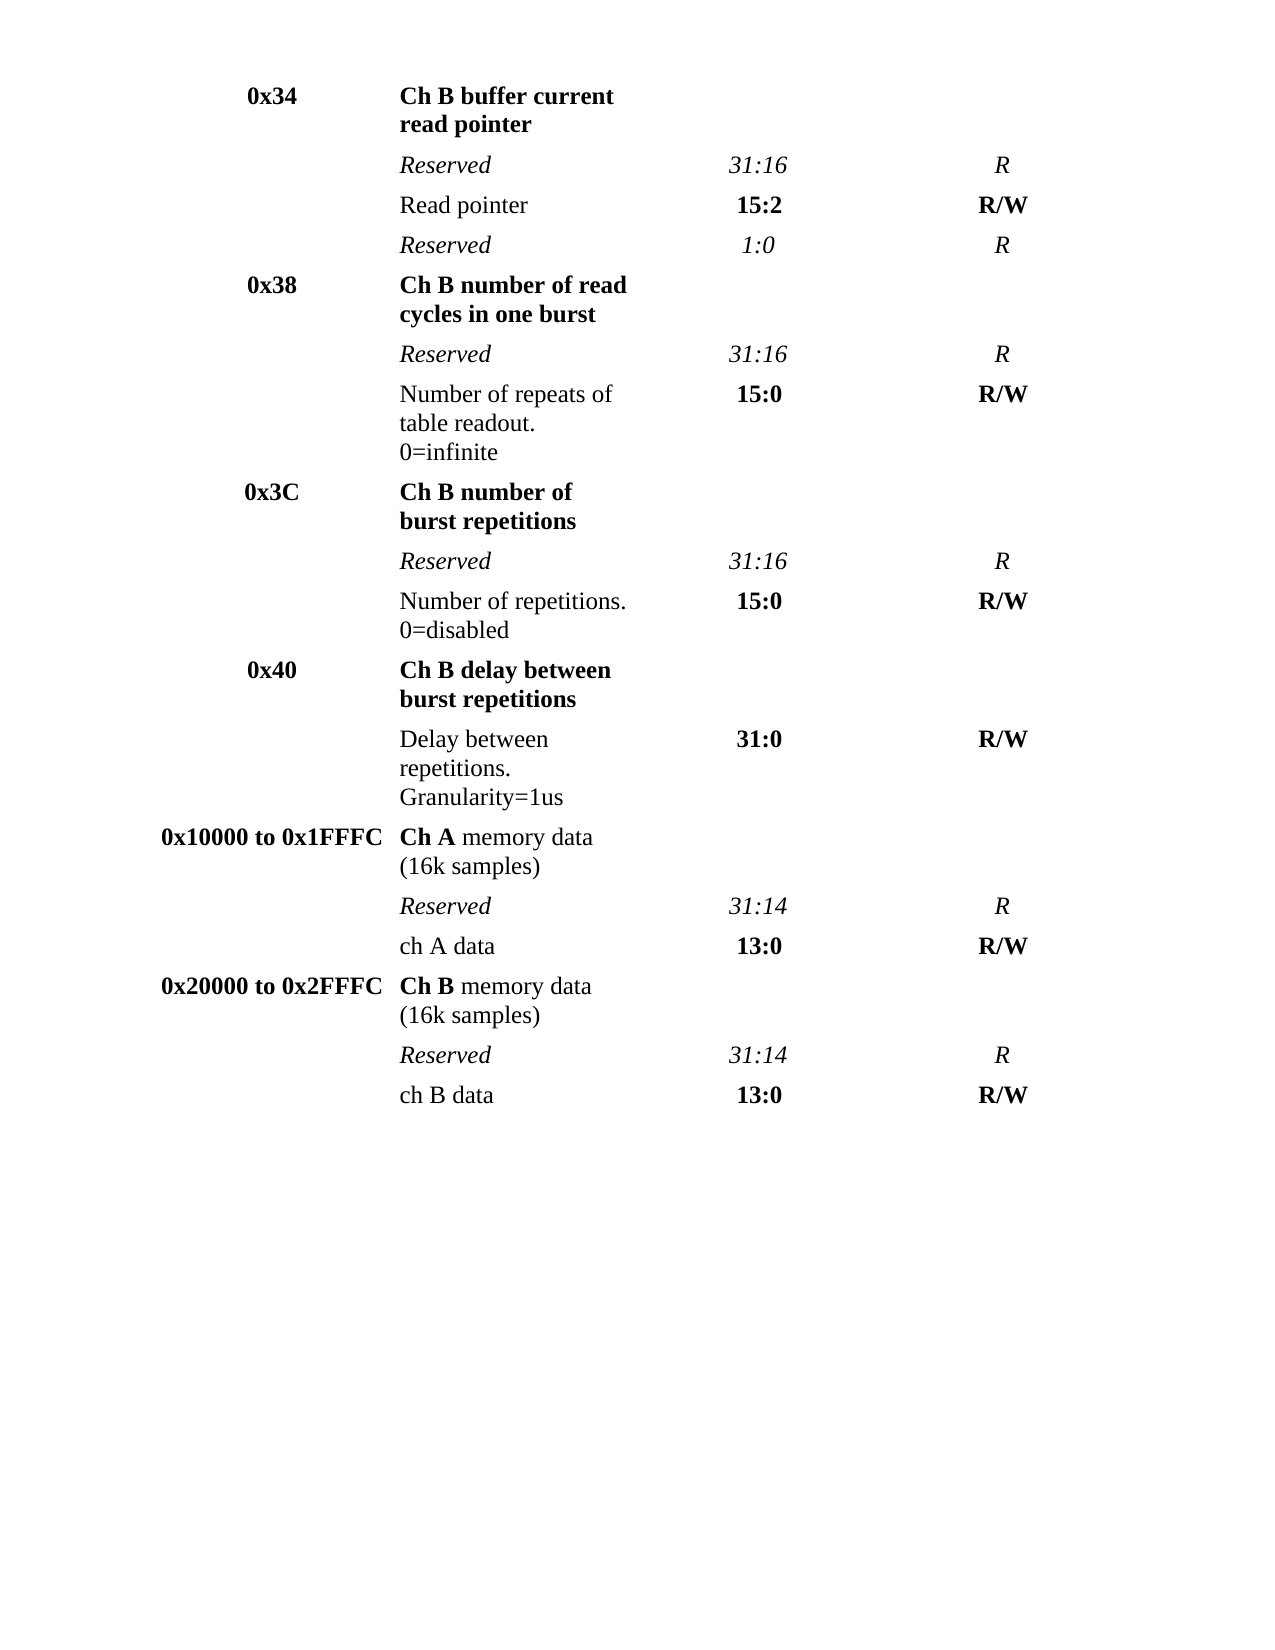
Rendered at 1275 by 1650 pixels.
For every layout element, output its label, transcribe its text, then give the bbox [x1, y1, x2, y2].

table_cell Number of repeats of table readout. 0=infinite [394, 374, 637, 471]
table_cell R/W [881, 581, 1125, 649]
table_cell 31:16 [638, 144, 881, 184]
table_cell [881, 650, 1125, 718]
table_cell 0x40 [150, 650, 394, 718]
table_cell 0x38 [150, 265, 394, 333]
table_cell R/W [881, 184, 1125, 224]
table_cell [881, 816, 1125, 885]
table_cell 15:0 [638, 374, 881, 471]
table_cell R/W [881, 925, 1125, 966]
table_cell [150, 224, 394, 264]
table_cell [150, 184, 394, 224]
table_cell Ch B delay between burst repetitions [394, 650, 637, 718]
table_cell [881, 75, 1125, 144]
table_cell 31:0 [638, 719, 881, 816]
table_cell 13:0 [638, 1075, 881, 1115]
table_cell [150, 144, 394, 184]
table_cell Reserved [394, 540, 637, 581]
table_cell 0x3C [150, 471, 394, 540]
table_cell [881, 966, 1125, 1034]
table_cell Reserved [394, 334, 637, 374]
table_cell R [881, 334, 1125, 374]
table_cell Number of repetitions. 0=disabled [394, 581, 637, 649]
table_cell [638, 816, 881, 885]
table_cell Ch B number of read cycles in one burst [394, 265, 637, 333]
table_cell R [881, 540, 1125, 581]
table_cell [881, 265, 1125, 333]
table_cell [150, 925, 394, 966]
table_cell 31:16 [638, 540, 881, 581]
table_cell [638, 75, 881, 144]
table_cell Reserved [394, 1035, 637, 1075]
table_cell Ch B number of burst repetitions [394, 471, 637, 540]
table_cell 13:0 [638, 925, 881, 966]
table_cell 31:14 [638, 885, 881, 925]
table_cell [150, 540, 394, 581]
table_cell R/W [881, 1075, 1125, 1115]
table_cell 15:2 [638, 184, 881, 224]
table_cell R [881, 144, 1125, 184]
table_cell Reserved [394, 144, 637, 184]
table_cell [150, 719, 394, 816]
table_cell [638, 650, 881, 718]
table_cell [150, 885, 394, 925]
table_cell 1:0 [638, 224, 881, 264]
table_cell R/W [881, 374, 1125, 471]
table_cell Reserved [394, 885, 637, 925]
table_cell ch A data [394, 925, 637, 966]
table_cell Read pointer [394, 184, 637, 224]
table_cell [150, 374, 394, 471]
table_cell [150, 1035, 394, 1075]
table_cell 15:0 [638, 581, 881, 649]
table_cell R/W [881, 719, 1125, 816]
table_cell 0x10000 to 0x1FFFC [150, 816, 394, 885]
table_cell Ch B buffer current read pointer [394, 75, 637, 144]
table_cell Ch B memory data (16k samples) [394, 966, 637, 1034]
table_cell ch B data [394, 1075, 637, 1115]
table_cell 0x34 [150, 75, 394, 144]
table_cell [150, 334, 394, 374]
table_cell 31:16 [638, 334, 881, 374]
table_cell [638, 966, 881, 1034]
table_cell Ch A memory data (16k samples) [394, 816, 637, 885]
table_cell [150, 1075, 394, 1115]
table_cell Delay between repetitions. Granularity=1us [394, 719, 637, 816]
table_cell 0x20000 to 0x2FFFC [150, 966, 394, 1034]
table_cell R [881, 224, 1125, 264]
table_cell 31:14 [638, 1035, 881, 1075]
table_cell R [881, 1035, 1125, 1075]
table_cell [638, 265, 881, 333]
table_cell Reserved [394, 224, 637, 264]
table_cell R [881, 885, 1125, 925]
table_cell [638, 471, 881, 540]
table_cell [150, 581, 394, 649]
table_cell [881, 471, 1125, 540]
